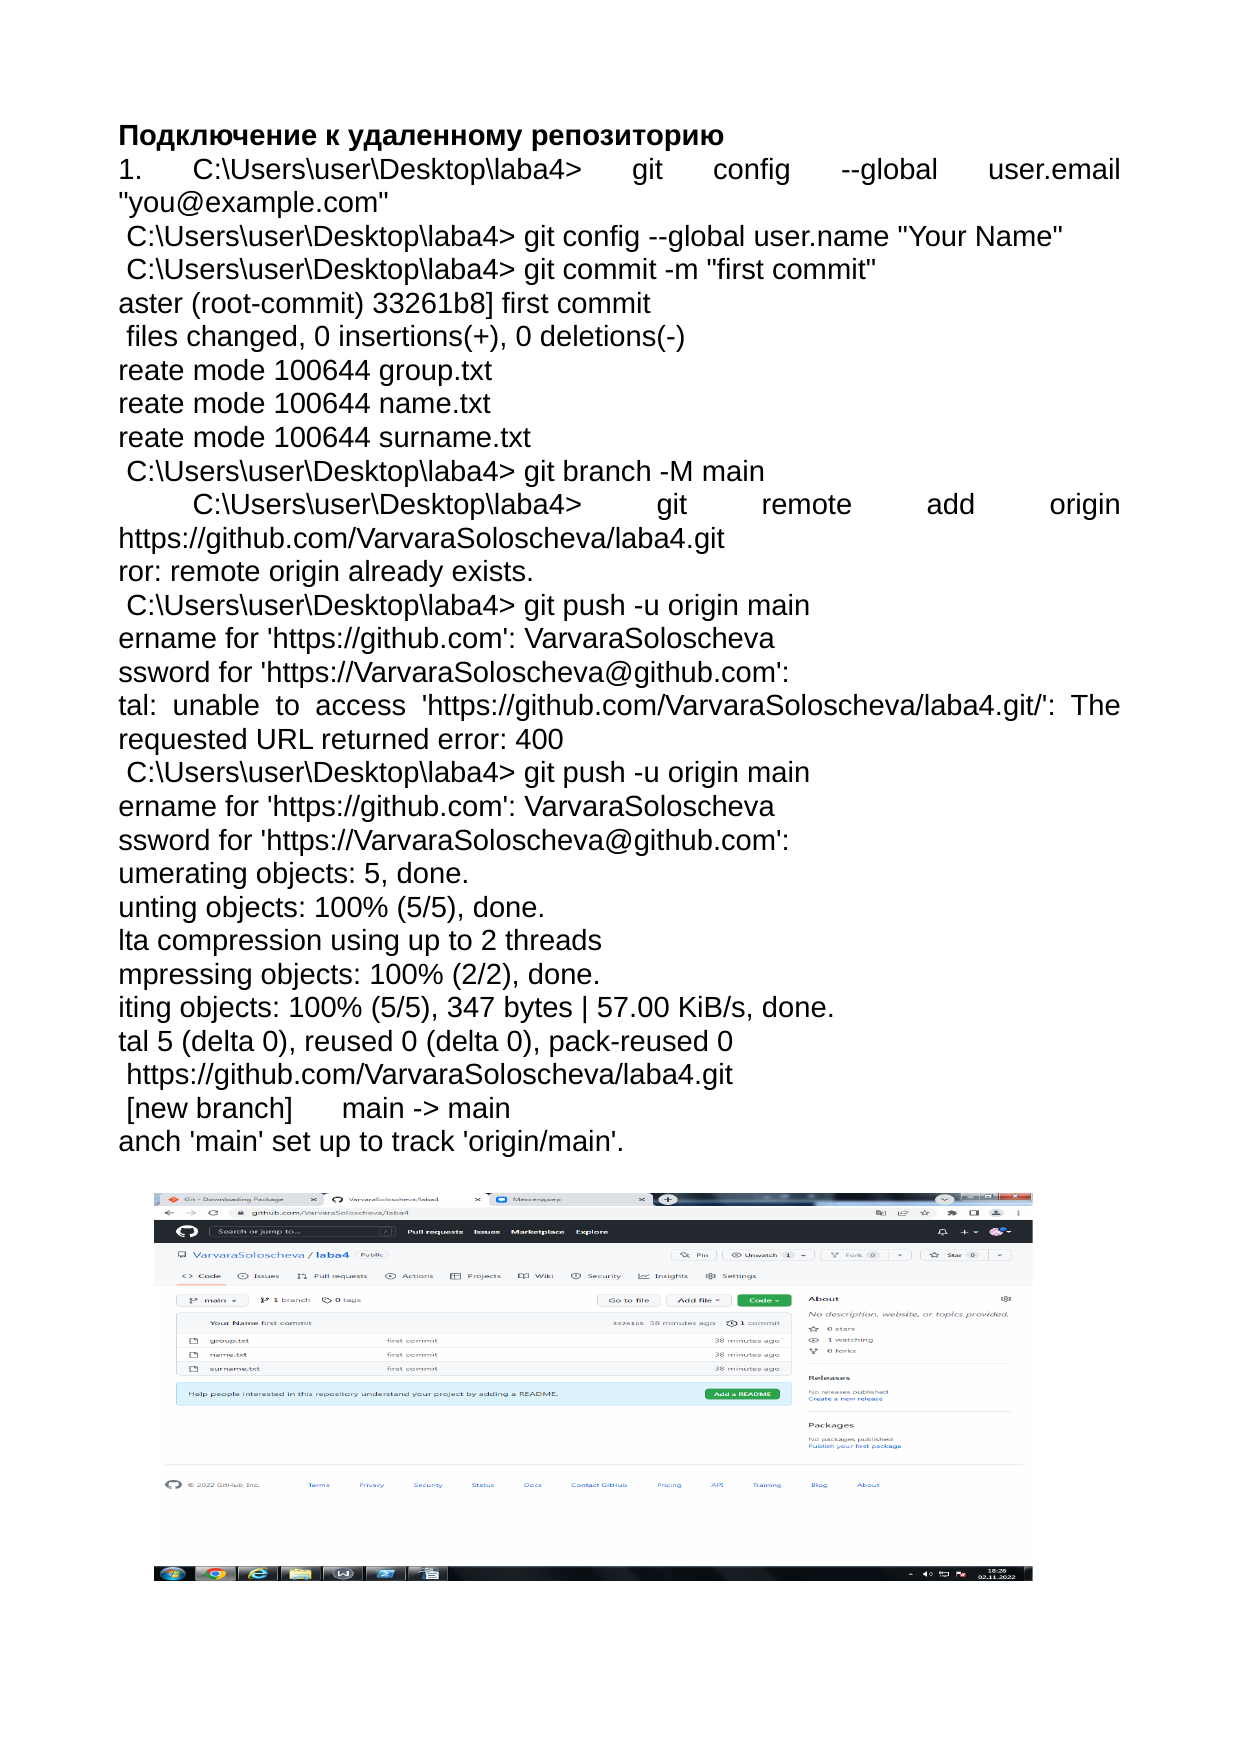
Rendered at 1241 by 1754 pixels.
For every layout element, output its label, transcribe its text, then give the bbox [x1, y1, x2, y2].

text lta compression using up to 2 threads [118, 923, 1122, 957]
text ror: remote origin already exists. [118, 554, 1122, 588]
text C:\Users\user\Desktop\laba4> git branch -M main [118, 453, 1122, 487]
text aster (root-commit) 33261b8] first commit [118, 286, 1122, 319]
text Подключение к удаленному репозиторию [118, 118, 1122, 152]
text reate mode 100644 group.txt [118, 353, 1122, 386]
text ssword for 'https://VarvaraSoloscheva@github.com': [118, 655, 1122, 688]
text C:\Users\user\Desktop\laba4> git commit -m "first commit" [118, 252, 1122, 286]
text ername for 'https://github.com': VarvaraSoloscheva [118, 789, 1122, 822]
text https://github.com/VarvaraSoloscheva/laba4.git [118, 1057, 1122, 1091]
text reate mode 100644 surname.txt [118, 420, 1122, 453]
text C:\Users\user\Desktop\laba4> git push -u origin main [118, 755, 1122, 789]
text C:\Users\user\Desktop\laba4> git remote add origin https://github.com/VarvaraSoloscheva/laba4.git [118, 487, 1122, 554]
text ername for 'https://github.com': VarvaraSoloscheva [118, 621, 1122, 655]
text [new branch] main -> main [118, 1091, 1122, 1124]
text tal 5 (delta 0), reused 0 (delta 0), pack-reused 0 [118, 1024, 1122, 1057]
text unting objects: 100% (5/5), done. [118, 889, 1122, 923]
text tal: unable to access 'https://github.com/VarvaraSoloscheva/laba4.git/': The requested URL returned error: 400 [118, 688, 1122, 755]
text 1. C:\Users\user\Desktop\laba4> git config --global user.email "you@example.com" [118, 152, 1122, 219]
text reate mode 100644 name.txt [118, 386, 1122, 420]
text files changed, 0 insertions(+), 0 deletions(-) [118, 319, 1122, 353]
text C:\Users\user\Desktop\laba4> git config --global user.name "Your Name" [118, 219, 1122, 252]
text mpressing objects: 100% (2/2), done. [118, 957, 1122, 990]
text umerating objects: 5, done. [118, 856, 1122, 889]
text ssword for 'https://VarvaraSoloscheva@github.com': [118, 822, 1122, 856]
text iting objects: 100% (5/5), 347 bytes | 57.00 KiB/s, done. [118, 990, 1122, 1024]
text C:\Users\user\Desktop\laba4> git push -u origin main [118, 588, 1122, 621]
text anch 'main' set up to track 'origin/main'. [118, 1124, 1122, 1158]
picture [154, 1193, 1033, 1581]
